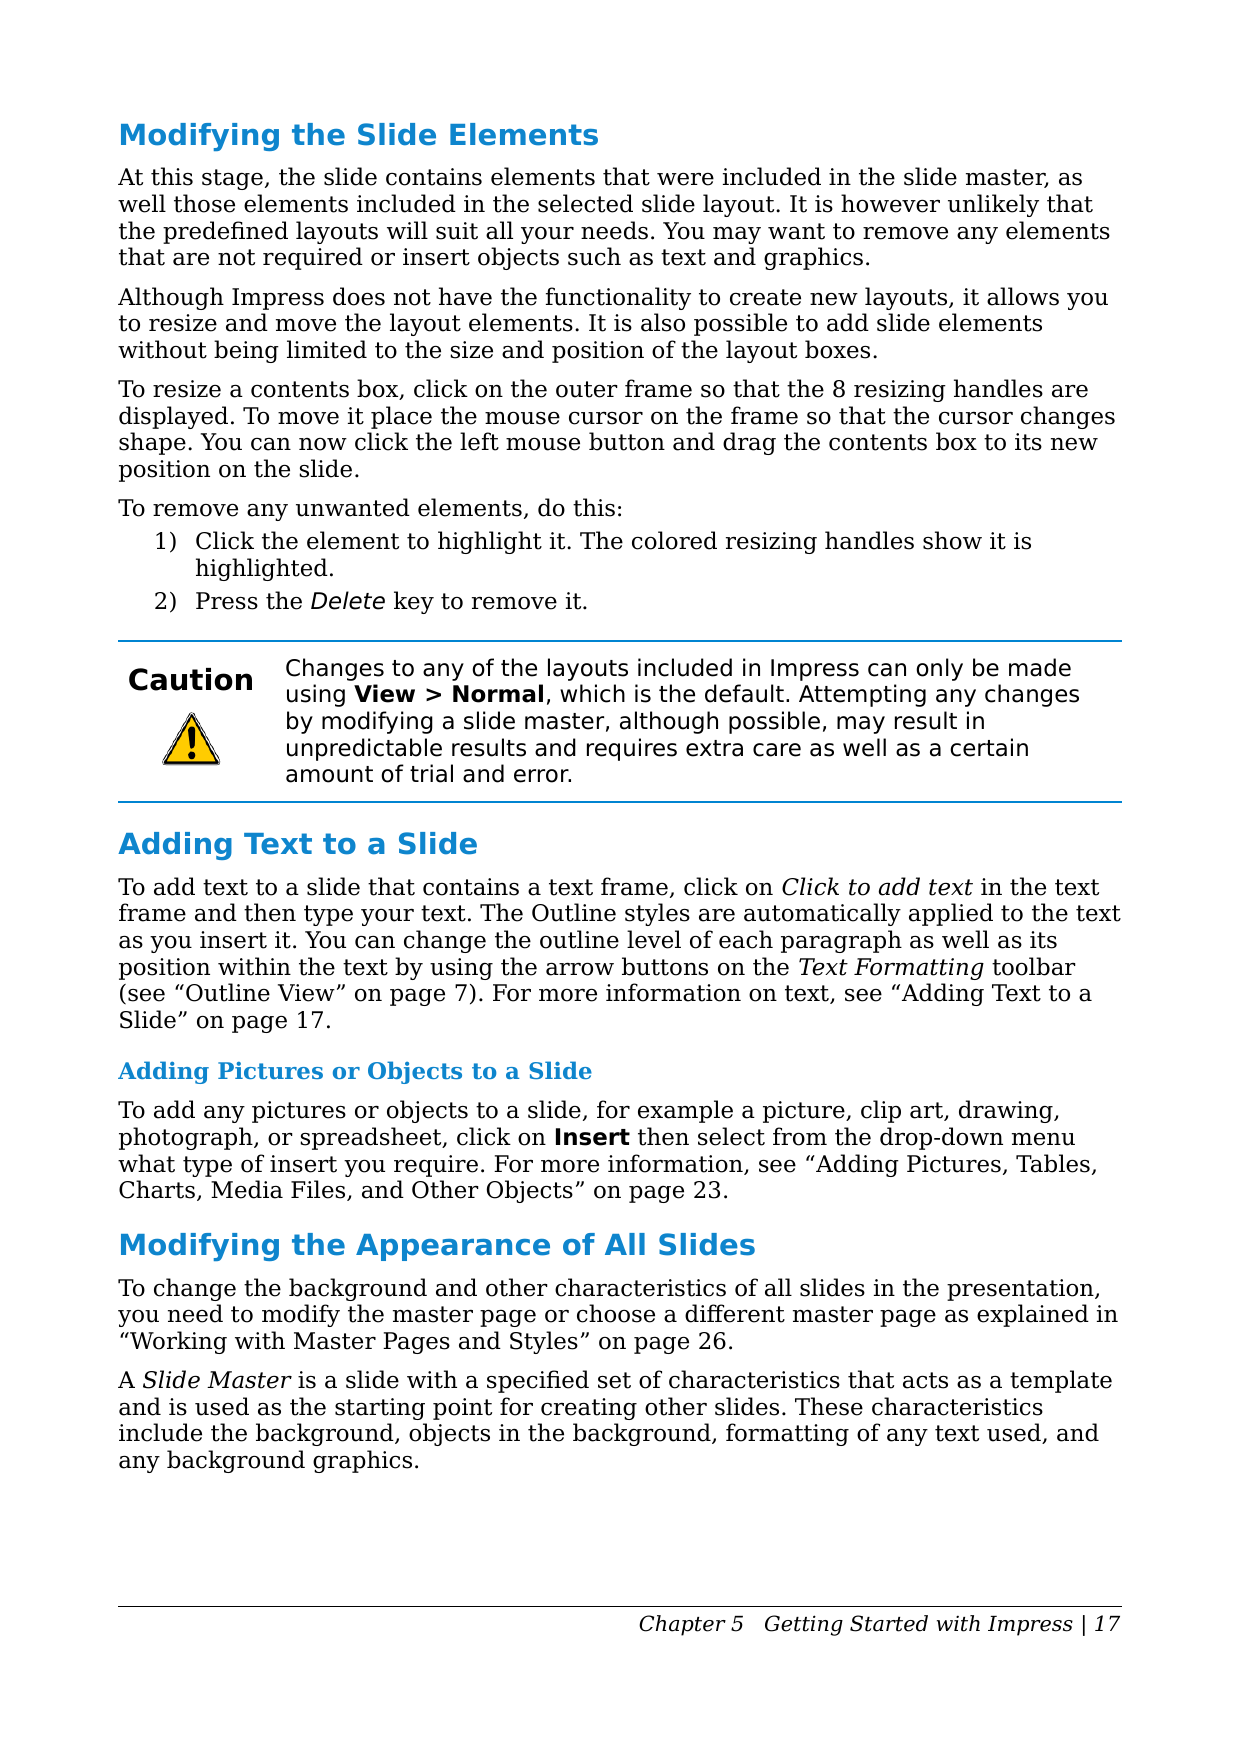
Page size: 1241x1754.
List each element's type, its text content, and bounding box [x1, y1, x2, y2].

subtitle Adding Pictures or Objects to a Slide [118, 1058, 1122, 1085]
list Click the element to highlight it. The colored resizing handles show it is highlighted. [177, 528, 1122, 582]
text To resize a contents box, click on the outer frame so that the 8 resizing handles are displayed. To move it place the mouse cursor on the frame so that the cursor changes shape. You can now click the left mouse button and drag the contents box to its new position on the slide. [118, 376, 1122, 483]
subtitle Modifying the Slide Elements [118, 118, 1122, 152]
text To add any pictures or objects to a slide, for example a picture, clip art, drawing, photograph, or spreadsheet, click on Insert then select from the drop-down menu what type of insert you require. For more information, see “Adding Pictures, Tables, Charts, Media Files, and Other Objects” on page 23. [118, 1097, 1122, 1204]
text To add text to a slide that contains a text frame, click on Click to add text in the text frame and then type your text. The Outline styles are automatically applied to the text as you insert it. You can change the outline level of each paragraph as well as its position within the text by using the arrow buttons on the Text Formatting toolbar (see “Outline View” on page 7). For more information on text, see “Adding Text to a Slide” on page 17. [118, 874, 1122, 1034]
table_header Caution [118, 642, 263, 801]
text To change the background and other characteristics of all slides in the presentation, you need to modify the master page or choose a different master page as explained in “Working with Master Pages and Styles” on page 26. [118, 1275, 1122, 1355]
subtitle Adding Text to a Slide [118, 827, 1122, 861]
text Although Impress does not have the functionality to create new layouts, it allows you to resize and move the layout elements. It is also possible to add slide elements without being limited to the size and position of the layout boxes. [118, 284, 1122, 364]
text At this stage, the slide contains elements that were included in the slide master, as well those elements included in the selected slide layout. It is however unlikely that the predefined layouts will suit all your needs. You may want to remove any elements that are not required or insert objects such as text and graphics. [118, 164, 1122, 271]
list To remove any unwanted elements, do this: [118, 495, 1122, 522]
picture [158, 708, 224, 769]
text A Slide Master is a slide with a specified set of characteristics that acts as a template and is used as the starting point for creating other slides. These characteristics include the background, objects in the background, formatting of any text used, and any background graphics. [118, 1367, 1122, 1474]
subtitle Modifying the Appearance of All Slides [118, 1228, 1122, 1262]
list Press the Delete key to remove it. [177, 588, 1122, 615]
table_header Changes to any of the layouts included in Impress can only be made using View > Normal, which is the default. Attempting any changes by modifying a slide master, although possible, may result in unpredictable results and requires extra care as well as a certain amount of trial and error. [264, 642, 1122, 801]
